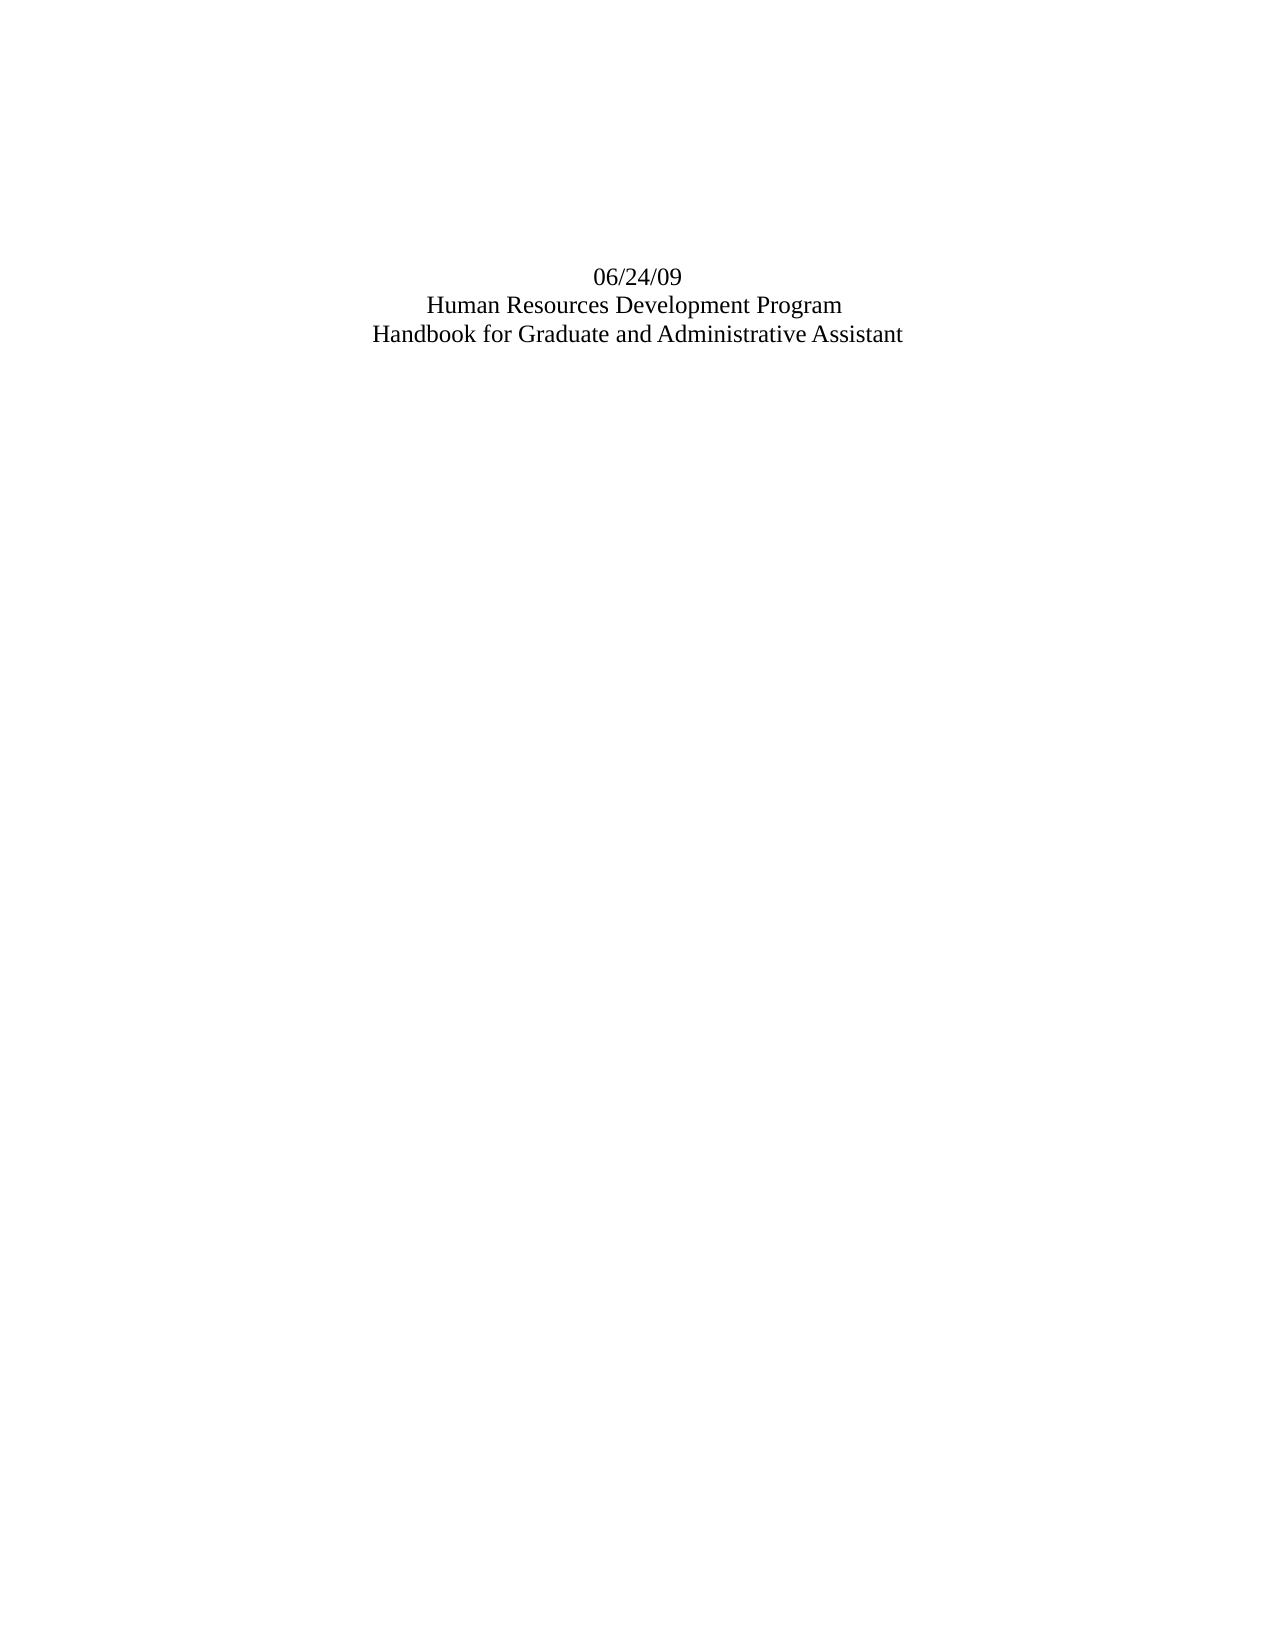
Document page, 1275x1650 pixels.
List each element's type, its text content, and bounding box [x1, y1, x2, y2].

text 06/24/09 [118, 262, 1157, 291]
text Handbook for Graduate and Administrative Assistant [118, 319, 1157, 348]
text Human Resources Development Program [118, 291, 1157, 319]
